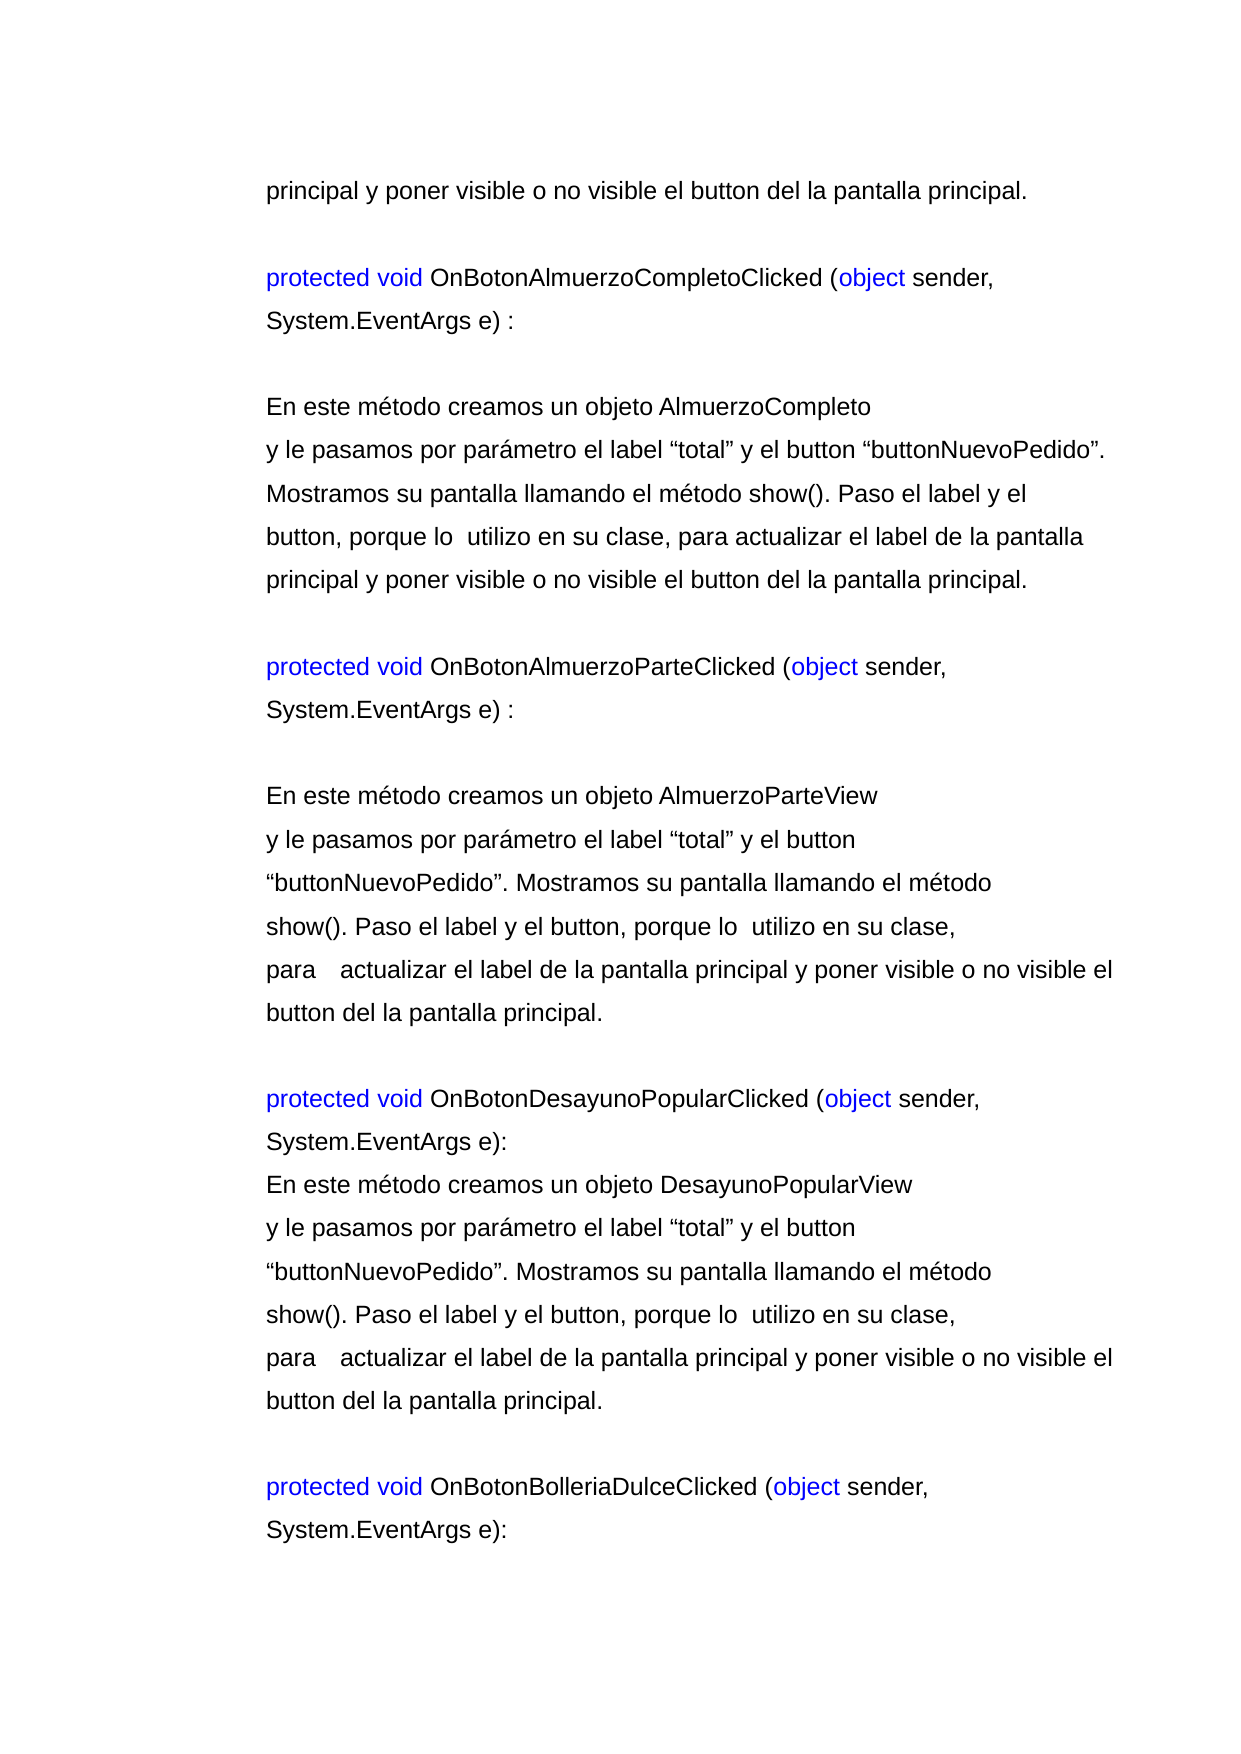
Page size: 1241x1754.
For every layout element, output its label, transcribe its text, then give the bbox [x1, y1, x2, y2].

text En este método creamos un objeto AlmuerzoParteView [118, 781, 1122, 811]
text y le pasamos por parámetro el label “total” y el button “buttonNuevoPedido”. Mostramos su pantalla llamando el método show(). Paso el label y el button, porque lo utilizo en su clase, para actualizar el label de la pantalla principal y poner visible o no visible el button del la pantalla principal. [118, 1213, 1122, 1415]
text En este método creamos un objeto DesayunoPopularView [118, 1170, 1122, 1199]
text principal y poner visible o no visible el button del la pantalla principal. [118, 176, 1122, 205]
text protected void OnBotonDesayunoPopularClicked (object sender, System.EventArgs e): [118, 1084, 1122, 1156]
text En este método creamos un objeto AlmuerzoCompleto [118, 392, 1122, 421]
text y le pasamos por parámetro el label “total” y el button “buttonNuevoPedido”. Mostramos su pantalla llamando el método show(). Paso el label y el button, porque lo utilizo en su clase, para actualizar el label de la pantalla principal y poner visible o no visible el button del la pantalla principal. [118, 825, 1122, 1027]
text y le pasamos por parámetro el label “total” y el button “buttonNuevoPedido”. Mostramos su pantalla llamando el método show(). Paso el label y el button, porque lo utilizo en su clase, para actualizar el label de la pantalla principal y poner visible o no visible el button del la pantalla principal. [118, 435, 1122, 594]
text protected void OnBotonAlmuerzoParteClicked (object sender, System.EventArgs e) : [118, 652, 1122, 723]
text protected void OnBotonAlmuerzoCompletoClicked (object sender, System.EventArgs e) : [118, 263, 1122, 334]
text protected void OnBotonBolleriaDulceClicked (object sender, System.EventArgs e): [118, 1472, 1122, 1544]
